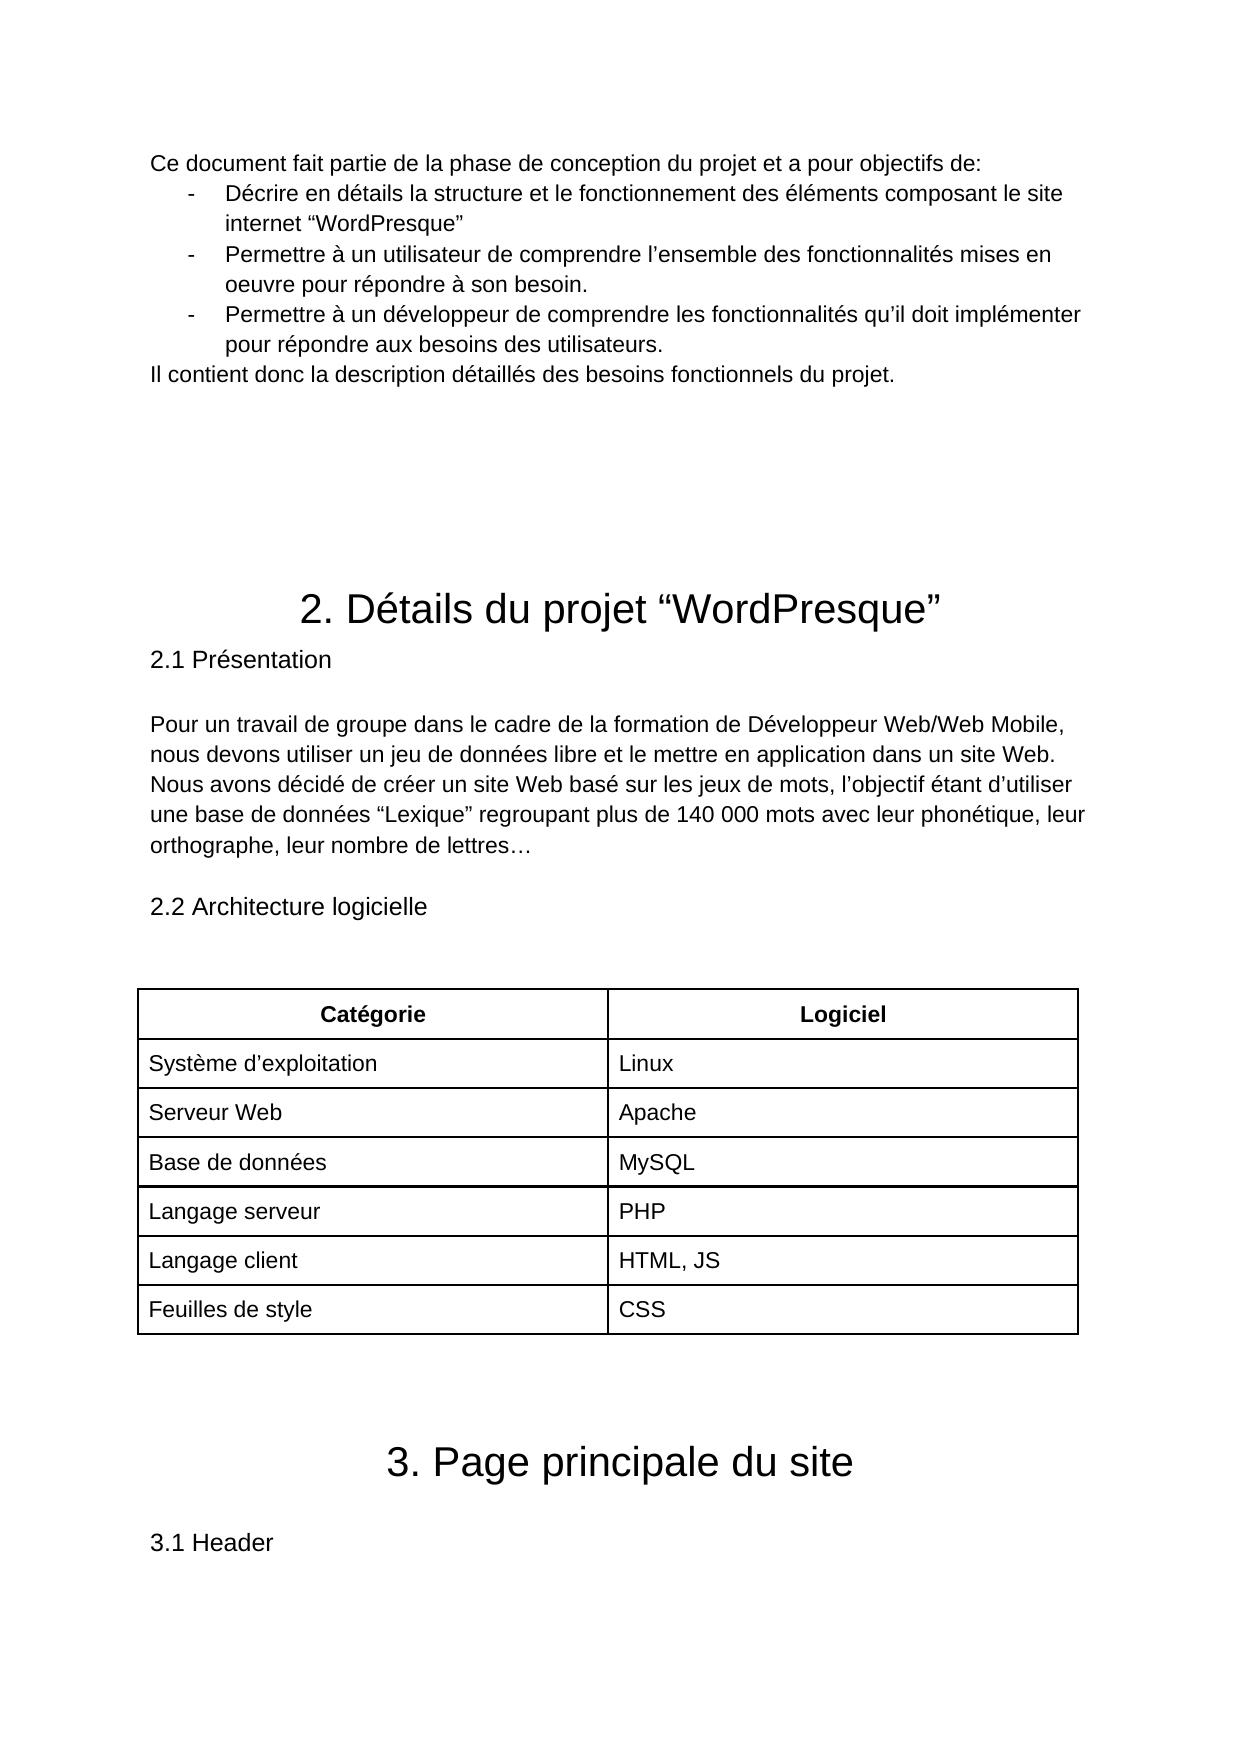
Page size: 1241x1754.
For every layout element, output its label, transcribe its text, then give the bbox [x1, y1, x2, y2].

list Permettre à un développeur de comprendre les fonctionnalités qu’il doit implémenter pour répondre aux besoins des utilisateurs. [187, 301, 1090, 358]
text Il contient donc la description détaillés des besoins fonctionnels du projet. [150, 361, 1090, 388]
text Ce document fait partie de la phase de conception du projet et a pour objectifs de: [150, 150, 1090, 176]
table_cell MySQL [609, 1138, 1077, 1185]
table_header Catégorie [139, 990, 607, 1038]
text 2.2 Architecture logicielle [150, 892, 1090, 921]
table_cell Système d’exploitation [139, 1040, 607, 1087]
table_cell CSS [609, 1286, 1077, 1333]
table_cell Serveur Web [139, 1089, 607, 1136]
table_cell Linux [609, 1040, 1077, 1087]
table_cell HTML, JS [609, 1237, 1077, 1284]
table_cell PHP [609, 1188, 1077, 1235]
table_cell Feuilles de style [139, 1286, 607, 1333]
subtitle 3. Page principale du site [150, 1437, 1090, 1485]
list Décrire en détails la structure et le fonctionnement des éléments composant le site internet “WordPresque” [187, 180, 1090, 237]
list Permettre à un utilisateur de comprendre l’ensemble des fonctionnalités mises en oeuvre pour répondre à son besoin. [187, 241, 1090, 297]
table_header Logiciel [609, 990, 1077, 1038]
text Pour un travail de groupe dans le cadre de la formation de Développeur Web/Web Mobile, nous devons utiliser un jeu de données libre et le mettre en application dans un site Web. Nous avons décidé de créer un site Web basé sur les jeux de mots, l’objectif étant d’utiliser une base de données “Lexique” regroupant plus de 140 000 mots avec leur phonétique, leur orthographe, leur nombre de lettres… [150, 711, 1090, 858]
table_cell Langage serveur [139, 1188, 607, 1235]
table_cell Apache [609, 1089, 1077, 1136]
table_cell Langage client [139, 1237, 607, 1284]
subtitle 2. Détails du projet “WordPresque” [150, 584, 1090, 632]
table_cell Base de données [139, 1138, 607, 1185]
text 3.1 Header [150, 1528, 1090, 1557]
text 2.1 Présentation [150, 645, 1090, 673]
